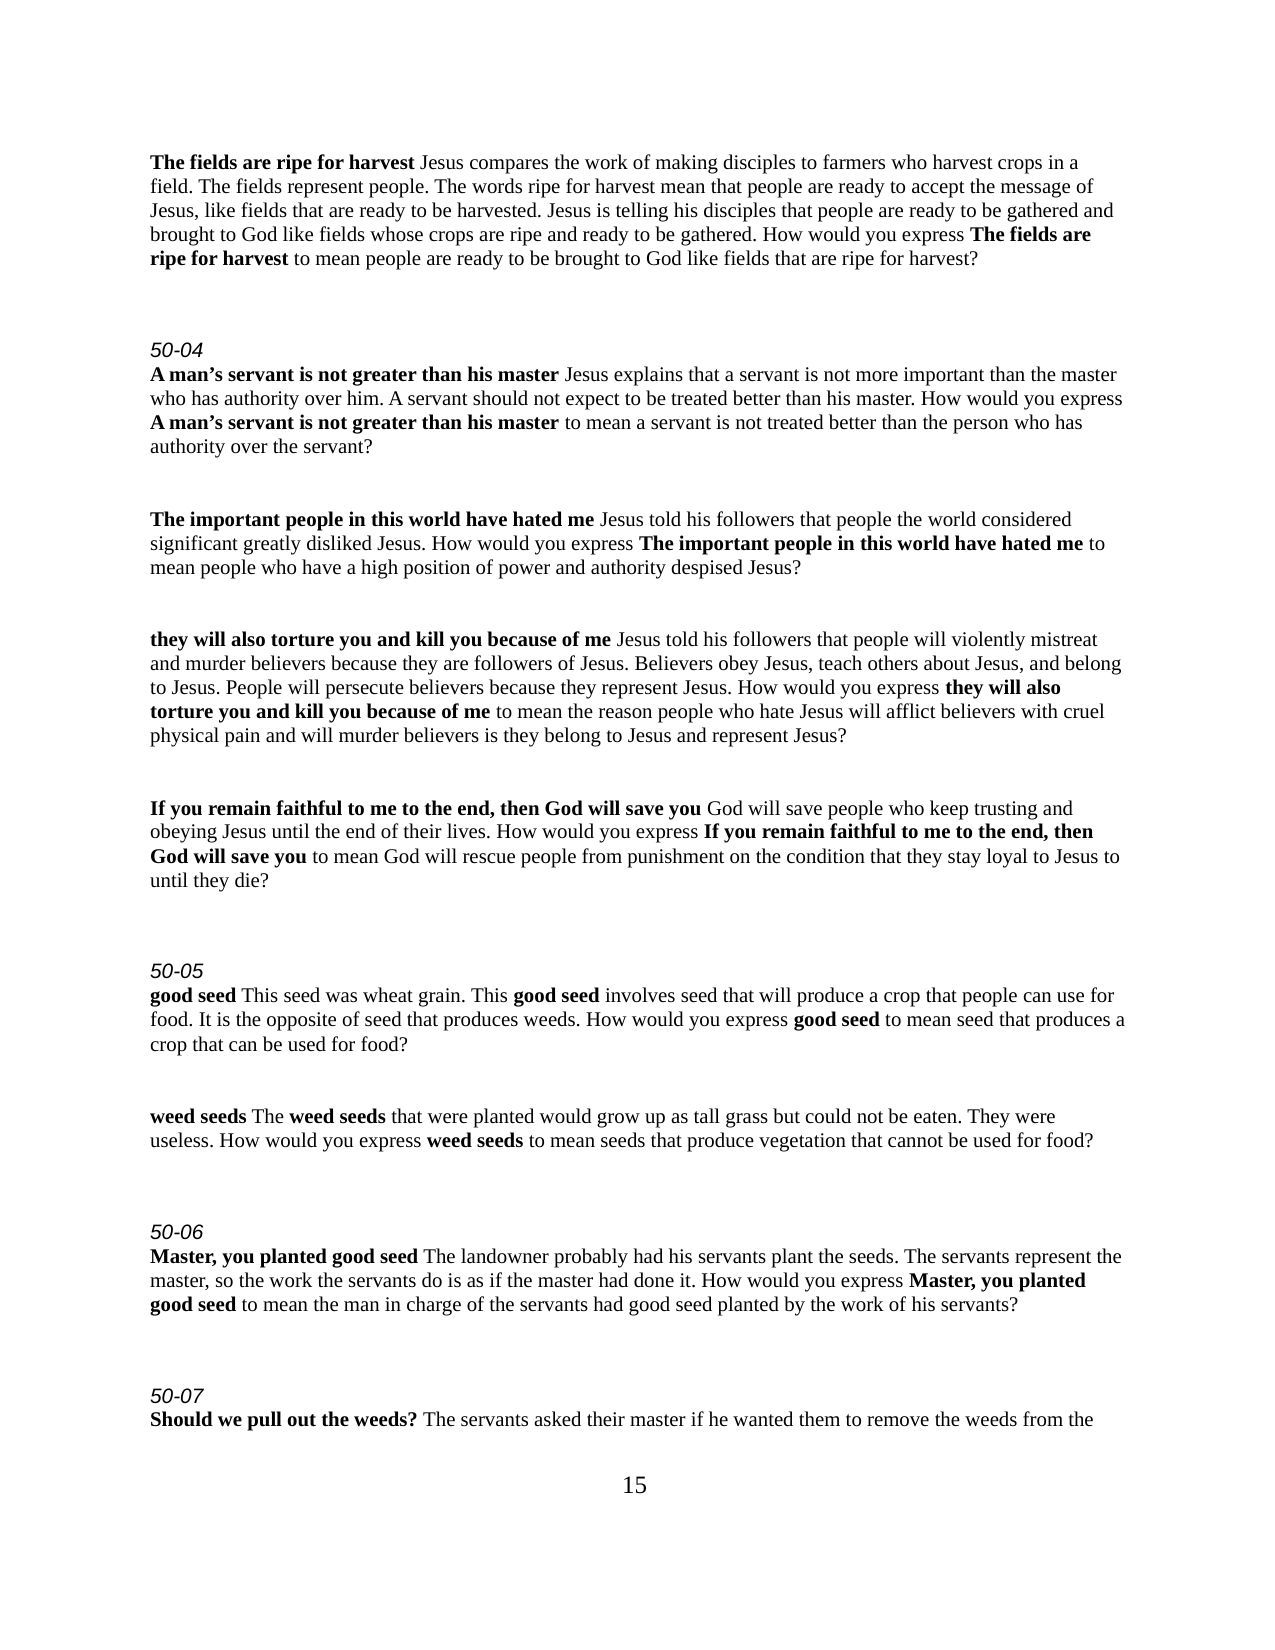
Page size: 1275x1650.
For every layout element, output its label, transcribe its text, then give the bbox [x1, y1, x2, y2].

text A man’s servant is not greater than his master Jesus explains that a servant is not more important than the master who has authority over him. A servant should not expect to be treated better than his master. How would you express A man’s servant is not greater than his master to mean a servant is not treated better than the person who has authority over the servant? [150, 362, 1125, 458]
text Master, you planted good seed The landowner probably had his servants plant the seeds. The servants represent the master, so the work the servants do is as if the master had done it. How would you express Master, you planted good seed to mean the man in charge of the servants had good seed planted by the work of his servants? [150, 1243, 1125, 1316]
text If you remain faithful to me to the end, then God will save you God will save people who keep trusting and obeying Jesus until the end of their lives. How would you express If you remain faithful to me to the end, then God will save you to mean God will rescue people from punishment on the condition that they stay loyal to Jesus to until they die? [150, 795, 1125, 892]
text The important people in this world have hated me Jesus told his followers that people the world considered significant greatly disliked Jesus. How would you express The important people in this world have hated me to mean people who have a high position of power and authority despised Jesus? [150, 506, 1125, 579]
text good seed This seed was wheat grain. This good seed involves seed that will produce a crop that people can use for food. It is the opposite of seed that produces weeds. How would you express good seed to mean seed that produces a crop that can be used for food? [150, 983, 1125, 1056]
text weed seeds The weed seeds that were planted would grow up as tall grass but could not be eaten. They were useless. How would you express weed seeds to mean seeds that produce vegetation that cannot be used for food? [150, 1104, 1125, 1152]
subtitle 50-07 [150, 1383, 1125, 1407]
subtitle 50-04 [150, 338, 1125, 362]
subtitle 50-06 [150, 1219, 1125, 1243]
text they will also torture you and kill you because of me Jesus told his followers that people will violently mistreat and murder believers because they are followers of Jesus. Believers obey Jesus, teach others about Jesus, and belong to Jesus. People will persecute believers because they represent Jesus. How would you express they will also torture you and kill you because of me to mean the reason people who hate Jesus will afflict believers with cruel physical pain and will murder believers is they belong to Jesus and represent Jesus? [150, 627, 1125, 747]
text The fields are ripe for harvest Jesus compares the work of making disciples to farmers who harvest crops in a field. The fields represent people. The words ripe for harvest mean that people are ready to accept the message of Jesus, like fields that are ready to be harvested. Jesus is telling his disciples that people are ready to be gathered and brought to God like fields whose crops are ripe and ready to be gathered. How would you express The fields are ripe for harvest to mean people are ready to be brought to God like fields that are ripe for harvest? [150, 150, 1125, 270]
text Should we pull out the weeds? The servants asked their master if he wanted them to remove the weeds from the [150, 1407, 1125, 1431]
subtitle 50-05 [150, 959, 1125, 983]
